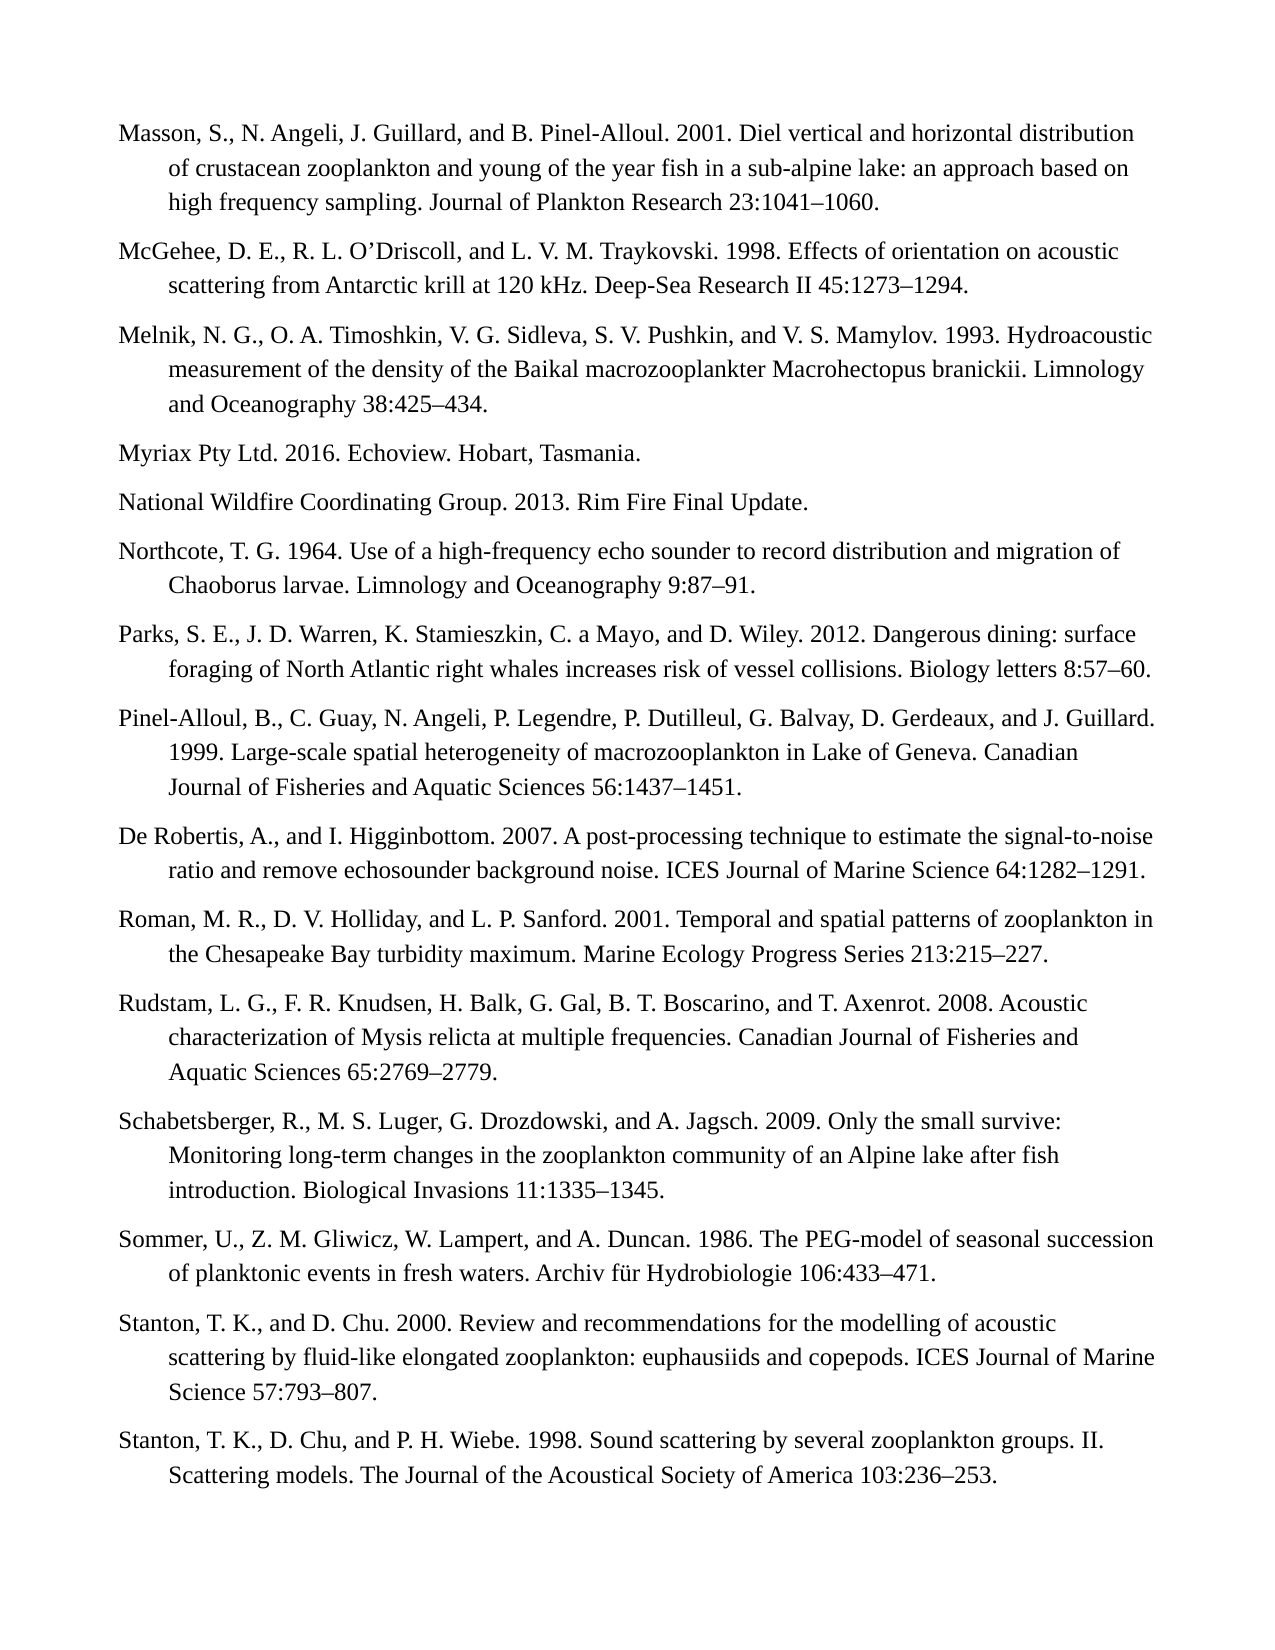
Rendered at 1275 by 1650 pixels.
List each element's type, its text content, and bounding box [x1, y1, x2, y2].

text Northcote, T. G. 1964. Use of a high-frequency echo sounder to record distribution and migration of Chaoborus larvae. Limnology and Oceanography 9:87–91. [118, 536, 1157, 599]
text National Wildfire Coordinating Group. 2013. Rim Fire Final Update. [118, 487, 1157, 516]
text Roman, M. R., D. V. Holliday, and L. P. Sanford. 2001. Temporal and spatial patterns of zooplankton in the Chesapeake Bay turbidity maximum. Marine Ecology Progress Series 213:215–227. [118, 904, 1157, 968]
text Stanton, T. K., and D. Chu. 2000. Review and recommendations for the modelling of acoustic scattering by fluid-like elongated zooplankton: euphausiids and copepods. ICES Journal of Marine Science 57:793–807. [118, 1308, 1157, 1405]
text Myriax Pty Ltd. 2016. Echoview. Hobart, Tasmania. [118, 438, 1157, 466]
text Masson, S., N. Angeli, J. Guillard, and B. Pinel-Alloul. 2001. Diel vertical and horizontal distribution of crustacean zooplankton and young of the year fish in a sub-alpine lake: an approach based on high frequency sampling. Journal of Plankton Research 23:1041–1060. [118, 118, 1157, 216]
text Melnik, N. G., O. A. Timoshkin, V. G. Sidleva, S. V. Pushkin, and V. S. Mamylov. 1993. Hydroacoustic measurement of the density of the Baikal macrozooplankter Macrohectopus branickii. Limnology and Oceanography 38:425–434. [118, 320, 1157, 417]
text Sommer, U., Z. M. Gliwicz, W. Lampert, and A. Duncan. 1986. The PEG-model of seasonal succession of planktonic events in fresh waters. Archiv für Hydrobiologie 106:433–471. [118, 1224, 1157, 1287]
text Pinel-Alloul, B., C. Guay, N. Angeli, P. Legendre, P. Dutilleul, G. Balvay, D. Gerdeaux, and J. Guillard. 1999. Large-scale spatial heterogeneity of macrozooplankton in Lake of Geneva. Canadian Journal of Fisheries and Aquatic Sciences 56:1437–1451. [118, 703, 1157, 801]
text Stanton, T. K., D. Chu, and P. H. Wiebe. 1998. Sound scattering by several zooplankton groups. II. Scattering models. The Journal of the Acoustical Society of America 103:236–253. [118, 1426, 1157, 1489]
text Rudstam, L. G., F. R. Knudsen, H. Balk, G. Gal, B. T. Boscarino, and T. Axenrot. 2008. Acoustic characterization of Mysis relicta at multiple frequencies. Canadian Journal of Fisheries and Aquatic Sciences 65:2769–2779. [118, 988, 1157, 1086]
text Parks, S. E., J. D. Warren, K. Stamieszkin, C. a Mayo, and D. Wiley. 2012. Dangerous dining: surface foraging of North Atlantic right whales increases risk of vessel collisions. Biology letters 8:57–60. [118, 619, 1157, 683]
text McGehee, D. E., R. L. O’Driscoll, and L. V. M. Traykovski. 1998. Effects of orientation on acoustic scattering from Antarctic krill at 120 kHz. Deep-Sea Research II 45:1273–1294. [118, 236, 1157, 299]
text De Robertis, A., and I. Higginbottom. 2007. A post-processing technique to estimate the signal-to-noise ratio and remove echosounder background noise. ICES Journal of Marine Science 64:1282–1291. [118, 821, 1157, 884]
text Schabetsberger, R., M. S. Luger, G. Drozdowski, and A. Jagsch. 2009. Only the small survive: Monitoring long-term changes in the zooplankton community of an Alpine lake after fish introduction. Biological Invasions 11:1335–1345. [118, 1106, 1157, 1204]
